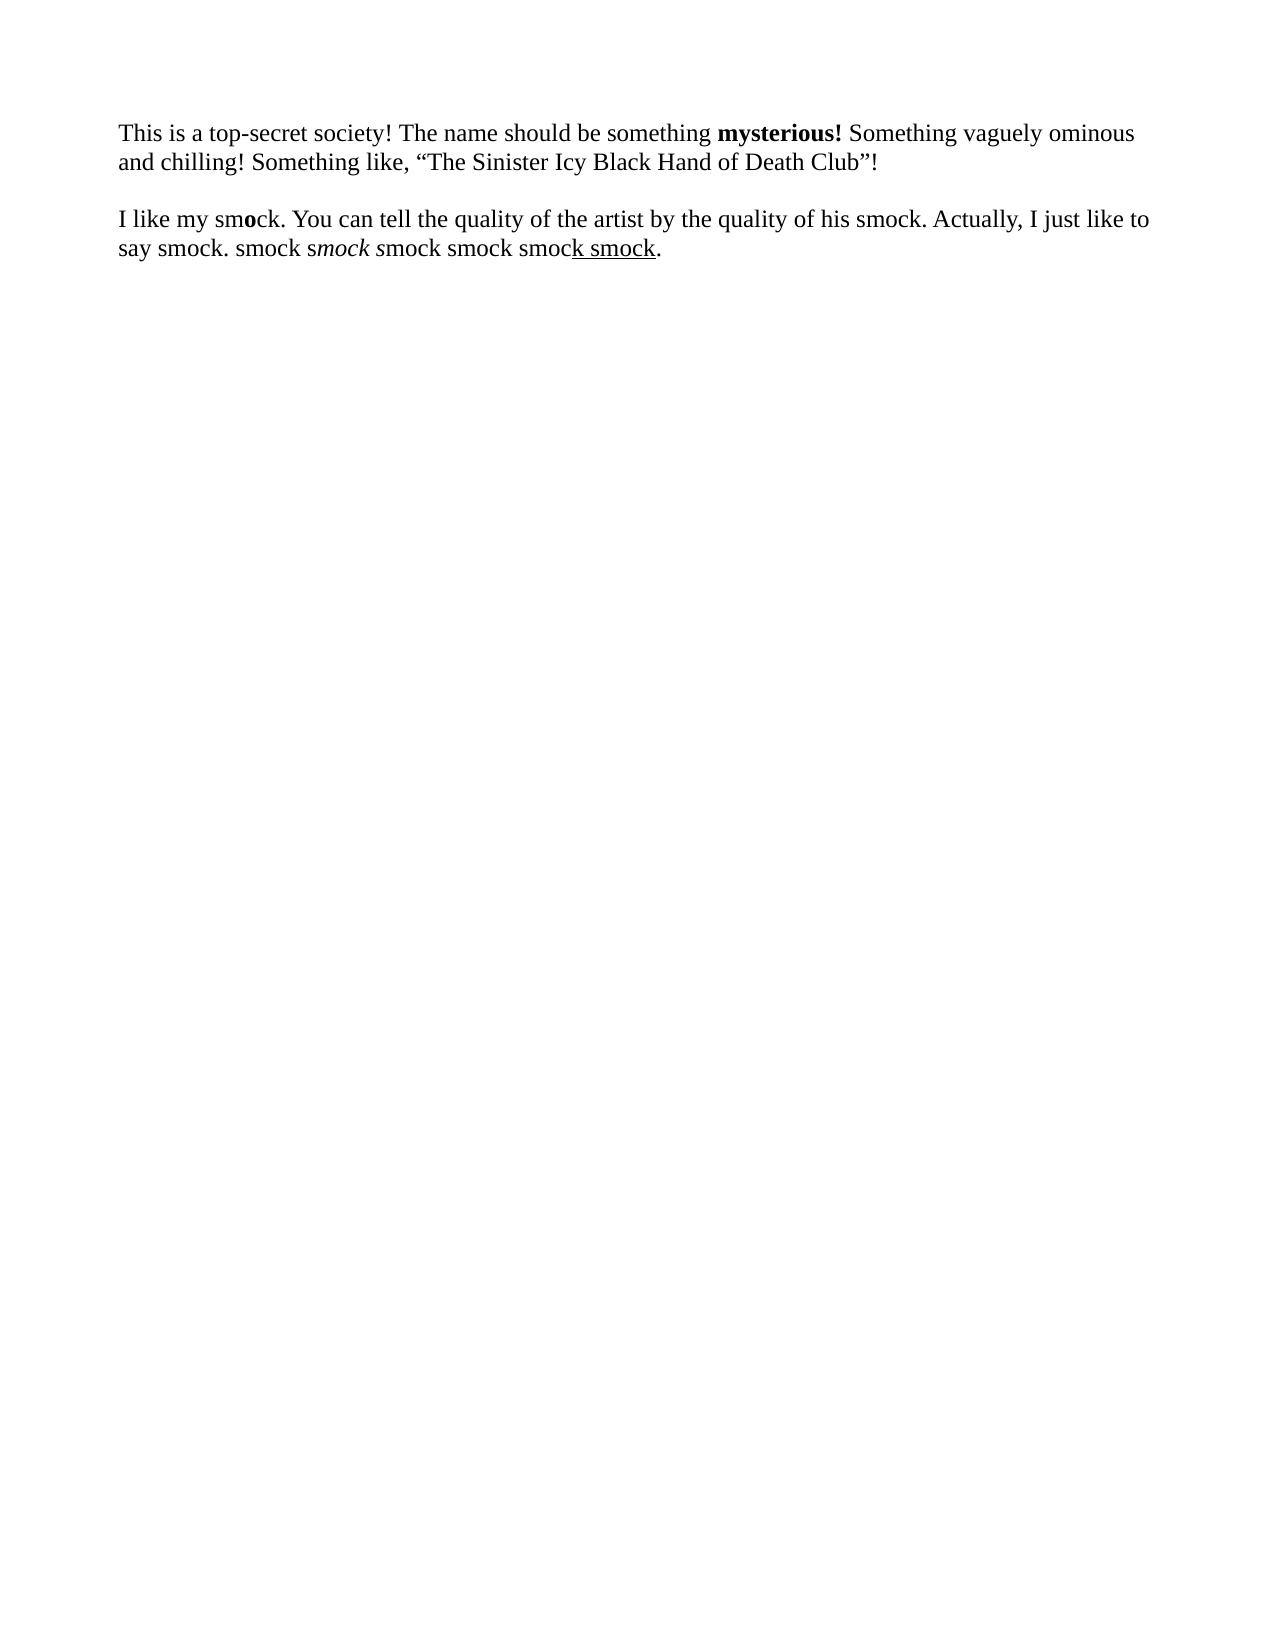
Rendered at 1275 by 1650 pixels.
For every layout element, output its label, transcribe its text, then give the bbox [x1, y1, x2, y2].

text I like my smock. You can tell the quality of the artist by the quality of his smock. Actually, I just like to say smock. smock smock smock smock smock smock. [118, 204, 1157, 262]
text This is a top-secret society! The name should be something mysterious! Something vaguely ominous and chilling! Something like, “The Sinister Icy Black Hand of Death Club”! [118, 118, 1157, 176]
